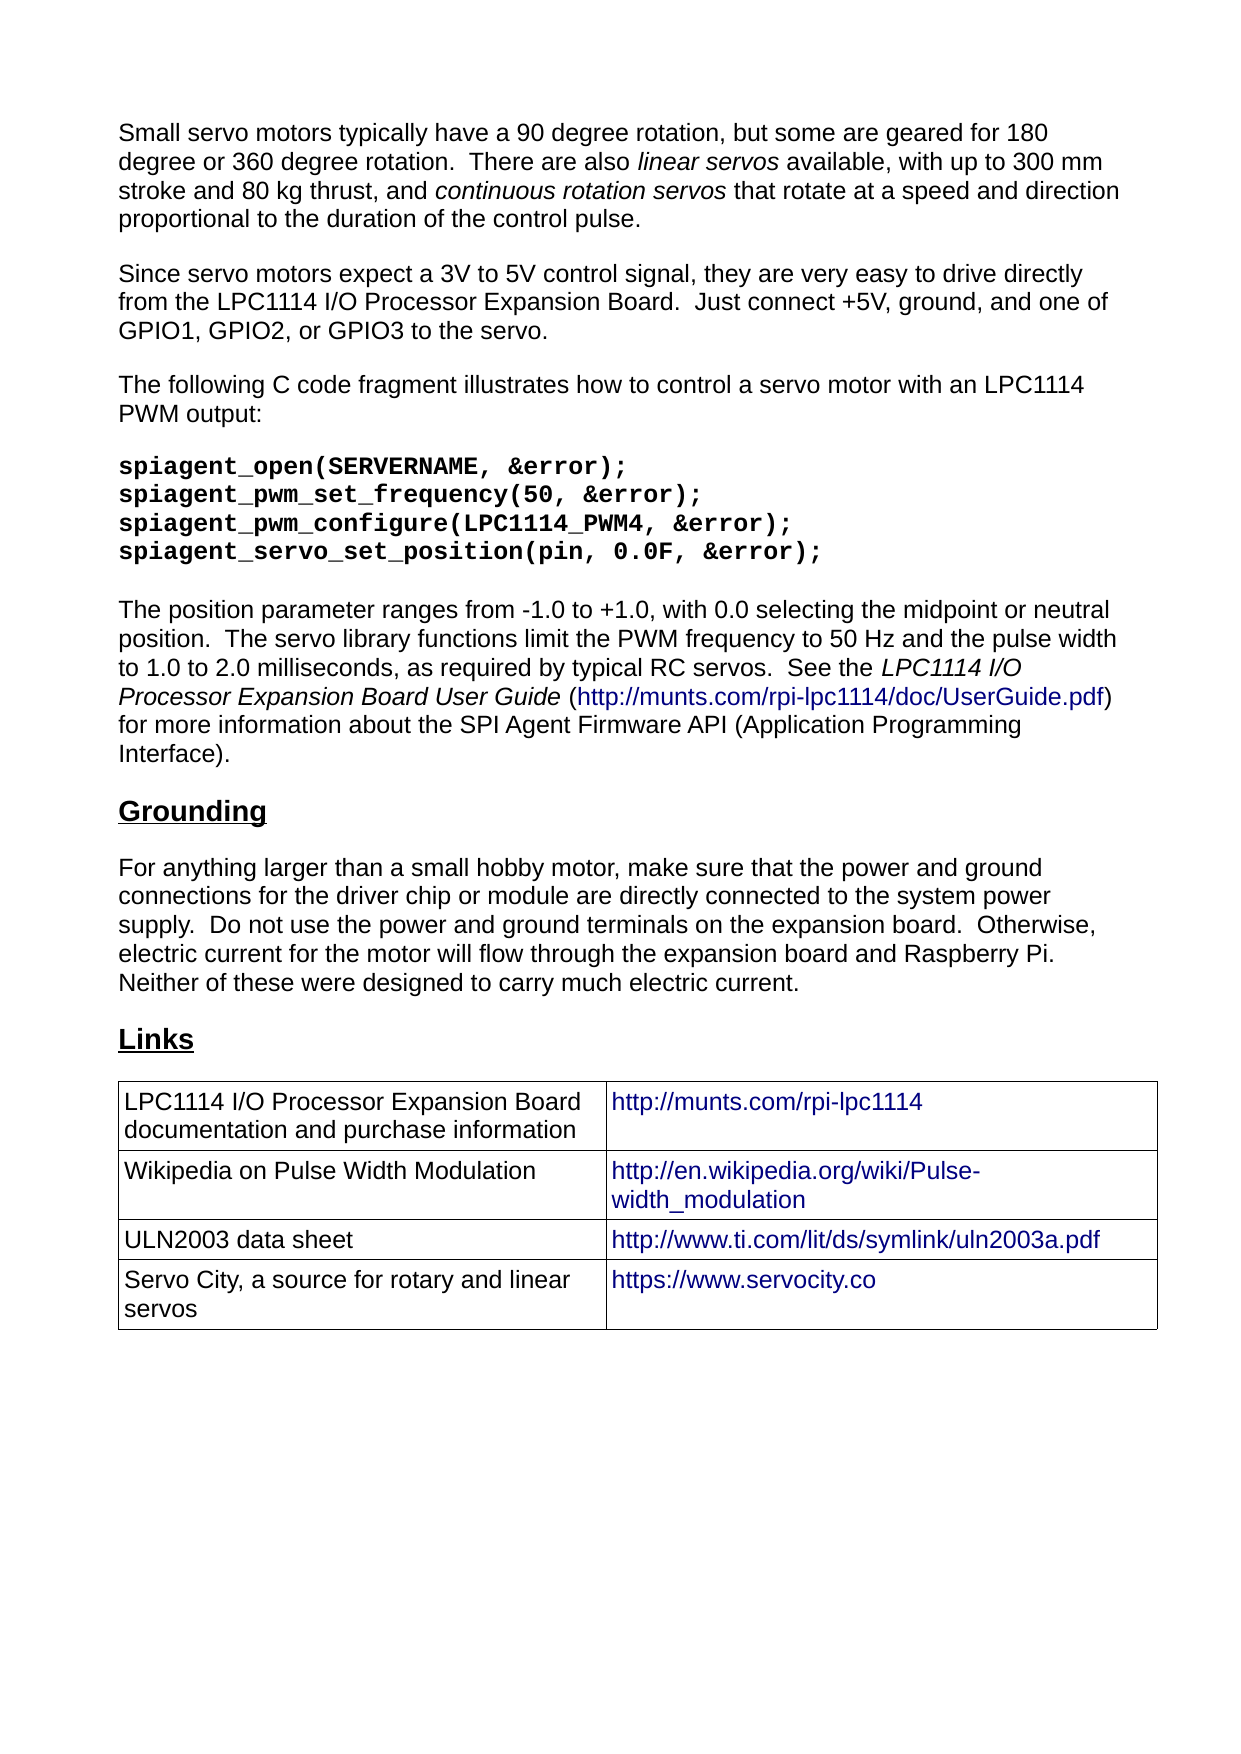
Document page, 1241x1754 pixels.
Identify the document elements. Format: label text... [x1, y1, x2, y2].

table_cell Servo City, a source for rotary and linear servos [119, 1260, 606, 1328]
table_header LPC1114 I/O Processor Expansion Board documentation and purchase information [119, 1082, 606, 1150]
subtitle Links [118, 1022, 1122, 1055]
table_cell http://www.ti.com/lit/ds/symlink/uln2003a.pdf [607, 1220, 1157, 1259]
table_cell Wikipedia on Pulse Width Modulation [119, 1151, 606, 1219]
text Small servo motors typically have a 90 degree rotation, but some are geared for 180 degree or 360 degree rotation. There are also linear servos available, with up to 300 mm stroke and 80 kg thrust, and continuous rotation servos that rotate at a speed and direction proportional to the duration of the control pulse. [118, 118, 1122, 233]
text spiagent_open(SERVERNAME, &error); [118, 453, 1122, 482]
table_cell ULN2003 data sheet [119, 1220, 606, 1259]
text For anything larger than a small hobby motor, make sure that the power and ground connections for the driver chip or module are directly connected to the system power supply. Do not use the power and ground terminals on the expansion board. Otherwise, electric current for the motor will flow through the expansion board and Raspberry Pi. Neither of these were designed to carry much electric current. [118, 853, 1122, 996]
text spiagent_pwm_configure(LPC1114_PWM4, &error); [118, 510, 1122, 538]
text The position parameter ranges from -1.0 to +1.0, with 0.0 selecting the midpoint or neutral position. The servo library functions limit the PWM frequency to 50 Hz and the pulse width to 1.0 to 2.0 milliseconds, as required by typical RC servos. See the LPC1114 I/O Processor Expansion Board User Guide (http://munts.com/rpi-lpc1114/doc/UserGuide.pdf) for more information about the SPI Agent Firmware API (Application Programming Interface). [118, 596, 1122, 768]
text The following C code fragment illustrates how to control a servo motor with an LPC1114 PWM output: [118, 370, 1122, 428]
table_header http://munts.com/rpi-lpc1114 [607, 1082, 1157, 1150]
text Since servo motors expect a 3V to 5V control signal, they are very easy to drive directly from the LPC1114 I/O Processor Expansion Board. Just connect +5V, ground, and one of GPIO1, GPIO2, or GPIO3 to the servo. [118, 259, 1122, 345]
table_cell https://www.servocity.co [607, 1260, 1157, 1328]
text spiagent_servo_set_position(pin, 0.0F, &error); [118, 538, 1122, 567]
table_cell http://en.wikipedia.org/wiki/Pulse-width_modulation [607, 1151, 1157, 1219]
subtitle Grounding [118, 793, 1122, 827]
text spiagent_pwm_set_frequency(50, &error); [118, 482, 1122, 510]
